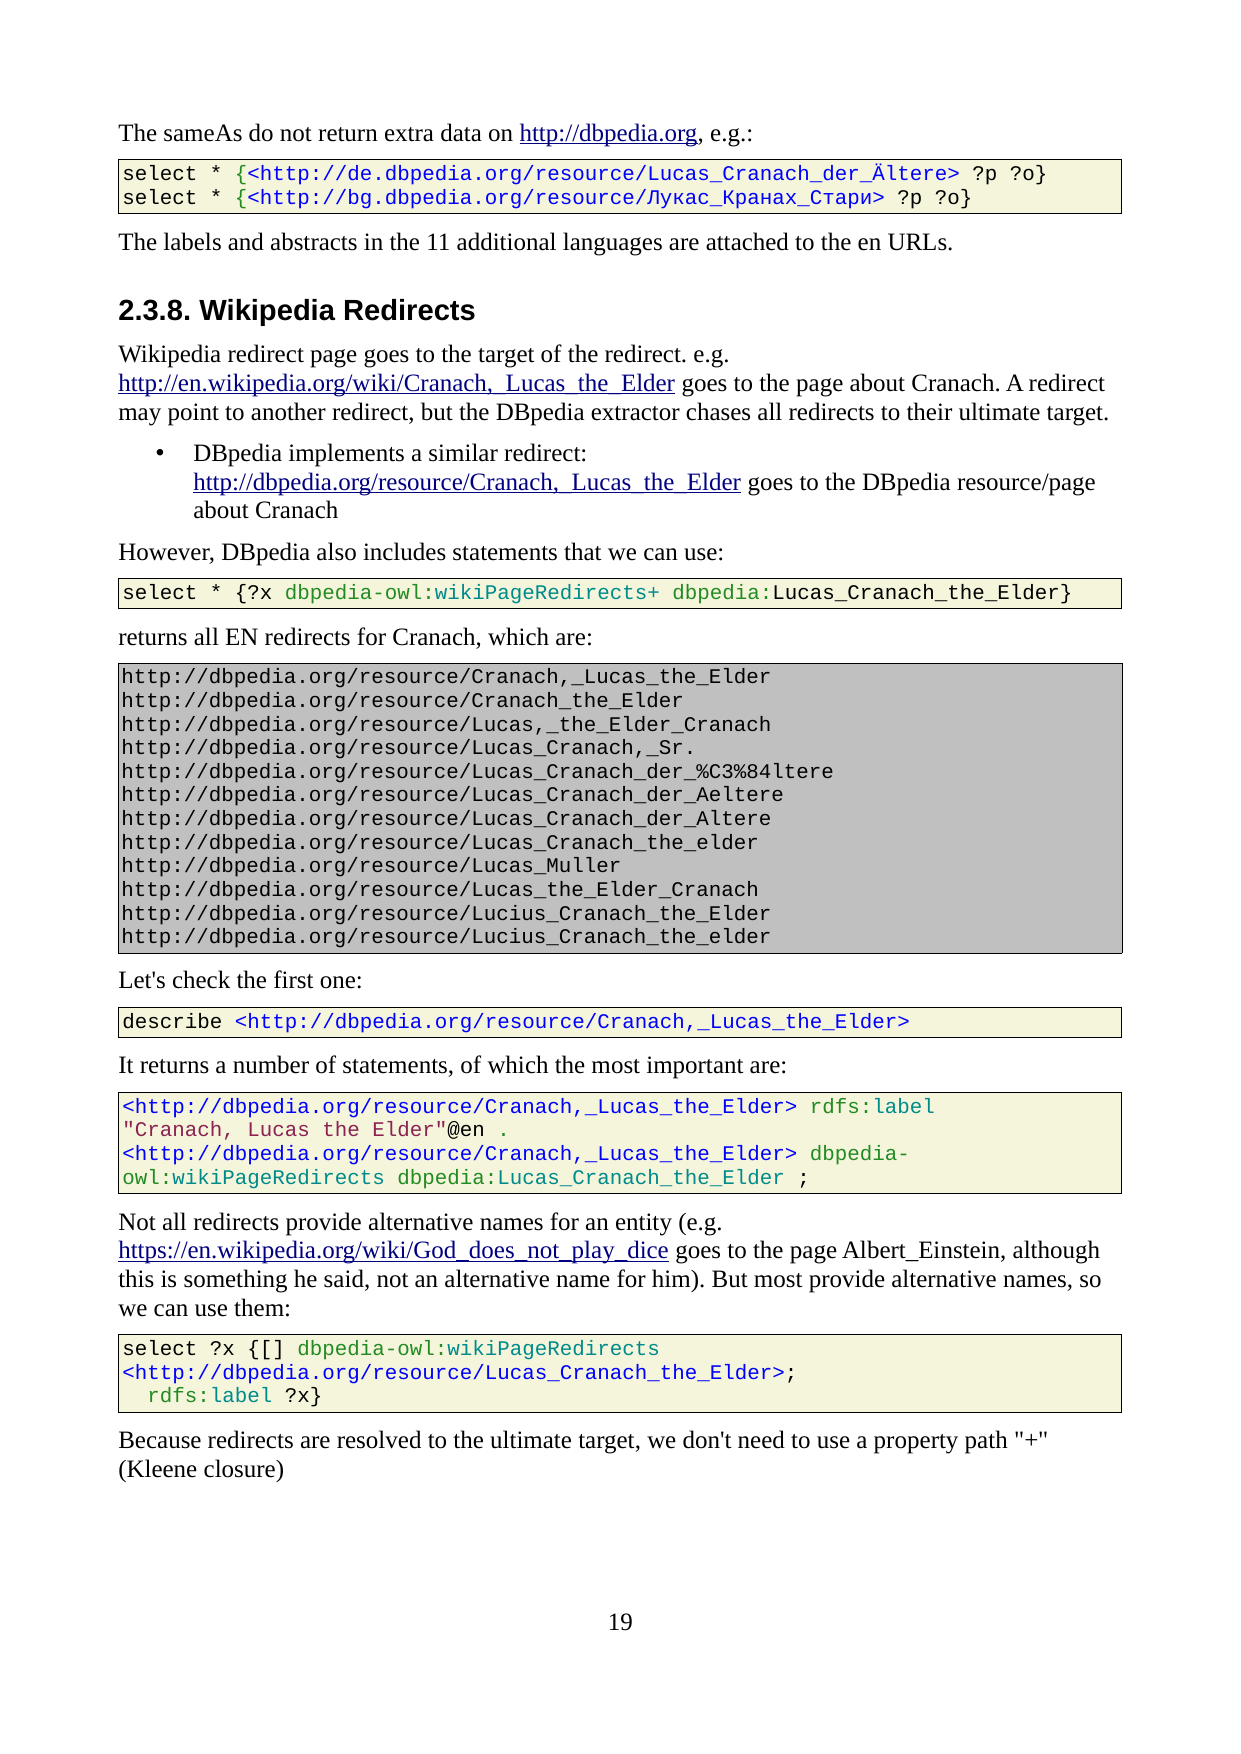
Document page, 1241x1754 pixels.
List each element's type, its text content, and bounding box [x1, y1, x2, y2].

text Because redirects are resolved to the ultimate target, we don't need to use a property path "+" (Kleene closure) [118, 1426, 1122, 1483]
text select * {?x dbpedia-owl:wikiPageRedirects+ dbpedia:Lucas_Cranach_the_Elder} [119, 579, 1121, 608]
text http://dbpedia.org/resource/Lucas_the_Elder_Cranach [119, 876, 1122, 900]
text http://dbpedia.org/resource/Lucius_Cranach_the_elder [119, 923, 1122, 953]
text http://dbpedia.org/resource/Lucas_Cranach_der_Altere [119, 805, 1122, 829]
text http://dbpedia.org/resource/Lucas_Muller [119, 852, 1122, 876]
text describe <http://dbpedia.org/resource/Cranach,_Lucas_the_Elder> [119, 1008, 1121, 1037]
text http://dbpedia.org/resource/Lucas_Cranach,_Sr. [119, 734, 1122, 758]
text http://dbpedia.org/resource/Lucas,_the_Elder_Cranach [119, 711, 1122, 734]
text Not all redirects provide alternative names for an entity (e.g. https://en.wikipedia.org/wiki/God_does_not_play_dice goes to the page Albert_Einstein, although this is something he said, not an alternative name for him). But most provide alternative names, so we can use them: [118, 1207, 1122, 1322]
text select ?x {[] dbpedia-owl:wikiPageRedirects <http://dbpedia.org/resource/Lucas_Cranach_the_Elder>; [119, 1335, 1121, 1382]
text http://dbpedia.org/resource/Cranach,_Lucas_the_Elder [119, 664, 1122, 687]
text <http://dbpedia.org/resource/Cranach,_Lucas_the_Elder> rdfs:label "Cranach, Lucas the Elder"@en . [119, 1093, 1121, 1139]
text Let's check the first one: [118, 965, 1122, 994]
subtitle Wikipedia Redirects [118, 293, 1122, 327]
text Wikipedia redirect page goes to the target of the redirect. e.g. http://en.wikipedia.org/wiki/Cranach,_Lucas_the_Elder goes to the page about Cranach. A redirect may point to another redirect, but the DBpedia extractor chases all redirects to their ultimate target. [118, 339, 1122, 426]
text http://dbpedia.org/resource/Cranach_the_Elder [119, 687, 1122, 711]
text <http://dbpedia.org/resource/Cranach,_Lucas_the_Elder> dbpedia-owl:wikiPageRedirects dbpedia:Lucas_Cranach_the_Elder ; [119, 1139, 1121, 1193]
list DBpedia implements a similar redirect: http://dbpedia.org/resource/Cranach,_Lucas_the_Elder goes to the DBpedia resource/page about Cranach [156, 438, 1122, 524]
text returns all EN redirects for Cranach, which are: [118, 622, 1122, 651]
text http://dbpedia.org/resource/Lucius_Cranach_the_Elder [119, 900, 1122, 923]
text The labels and abstracts in the 11 additional languages are attached to the en URLs. [118, 227, 1122, 256]
text http://dbpedia.org/resource/Lucas_Cranach_der_Aeltere [119, 781, 1122, 805]
text It returns a number of statements, of which the most important are: [118, 1051, 1122, 1079]
text select * {<http://bg.dbpedia.org/resource/Лукас_Кранах_Стари> ?p ?o} [119, 183, 1121, 213]
text rdfs:label ?x} [119, 1382, 1121, 1412]
text http://dbpedia.org/resource/Lucas_Cranach_der_%C3%84ltere [119, 758, 1122, 781]
text select * {<http://de.dbpedia.org/resource/Lucas_Cranach_der_Ältere> ?p ?o} [119, 160, 1121, 183]
text http://dbpedia.org/resource/Lucas_Cranach_the_elder [119, 829, 1122, 852]
text The sameAs do not return extra data on http://dbpedia.org, e.g.: [118, 118, 1122, 147]
text However, DBpedia also includes statements that we can use: [118, 537, 1122, 566]
